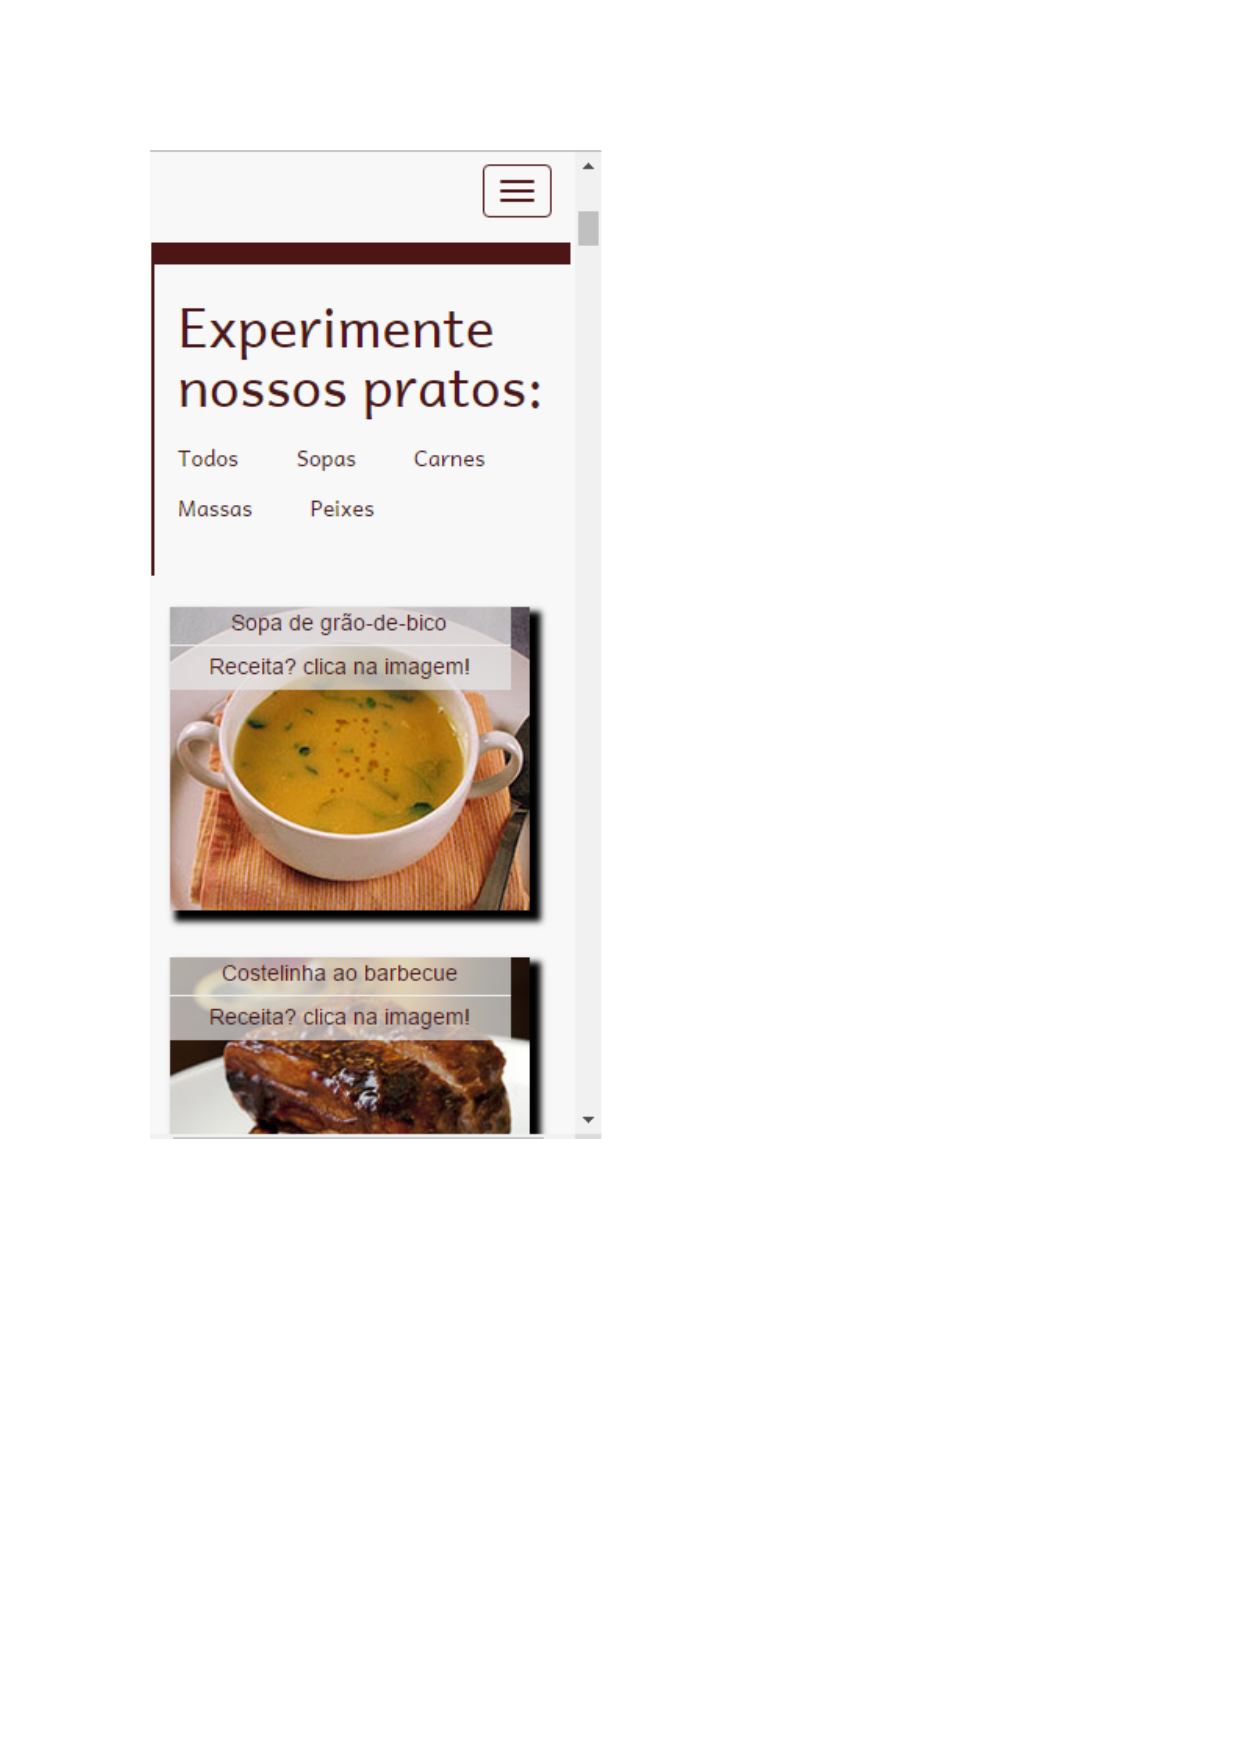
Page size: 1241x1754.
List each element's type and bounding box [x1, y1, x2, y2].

picture [150, 150, 602, 1139]
